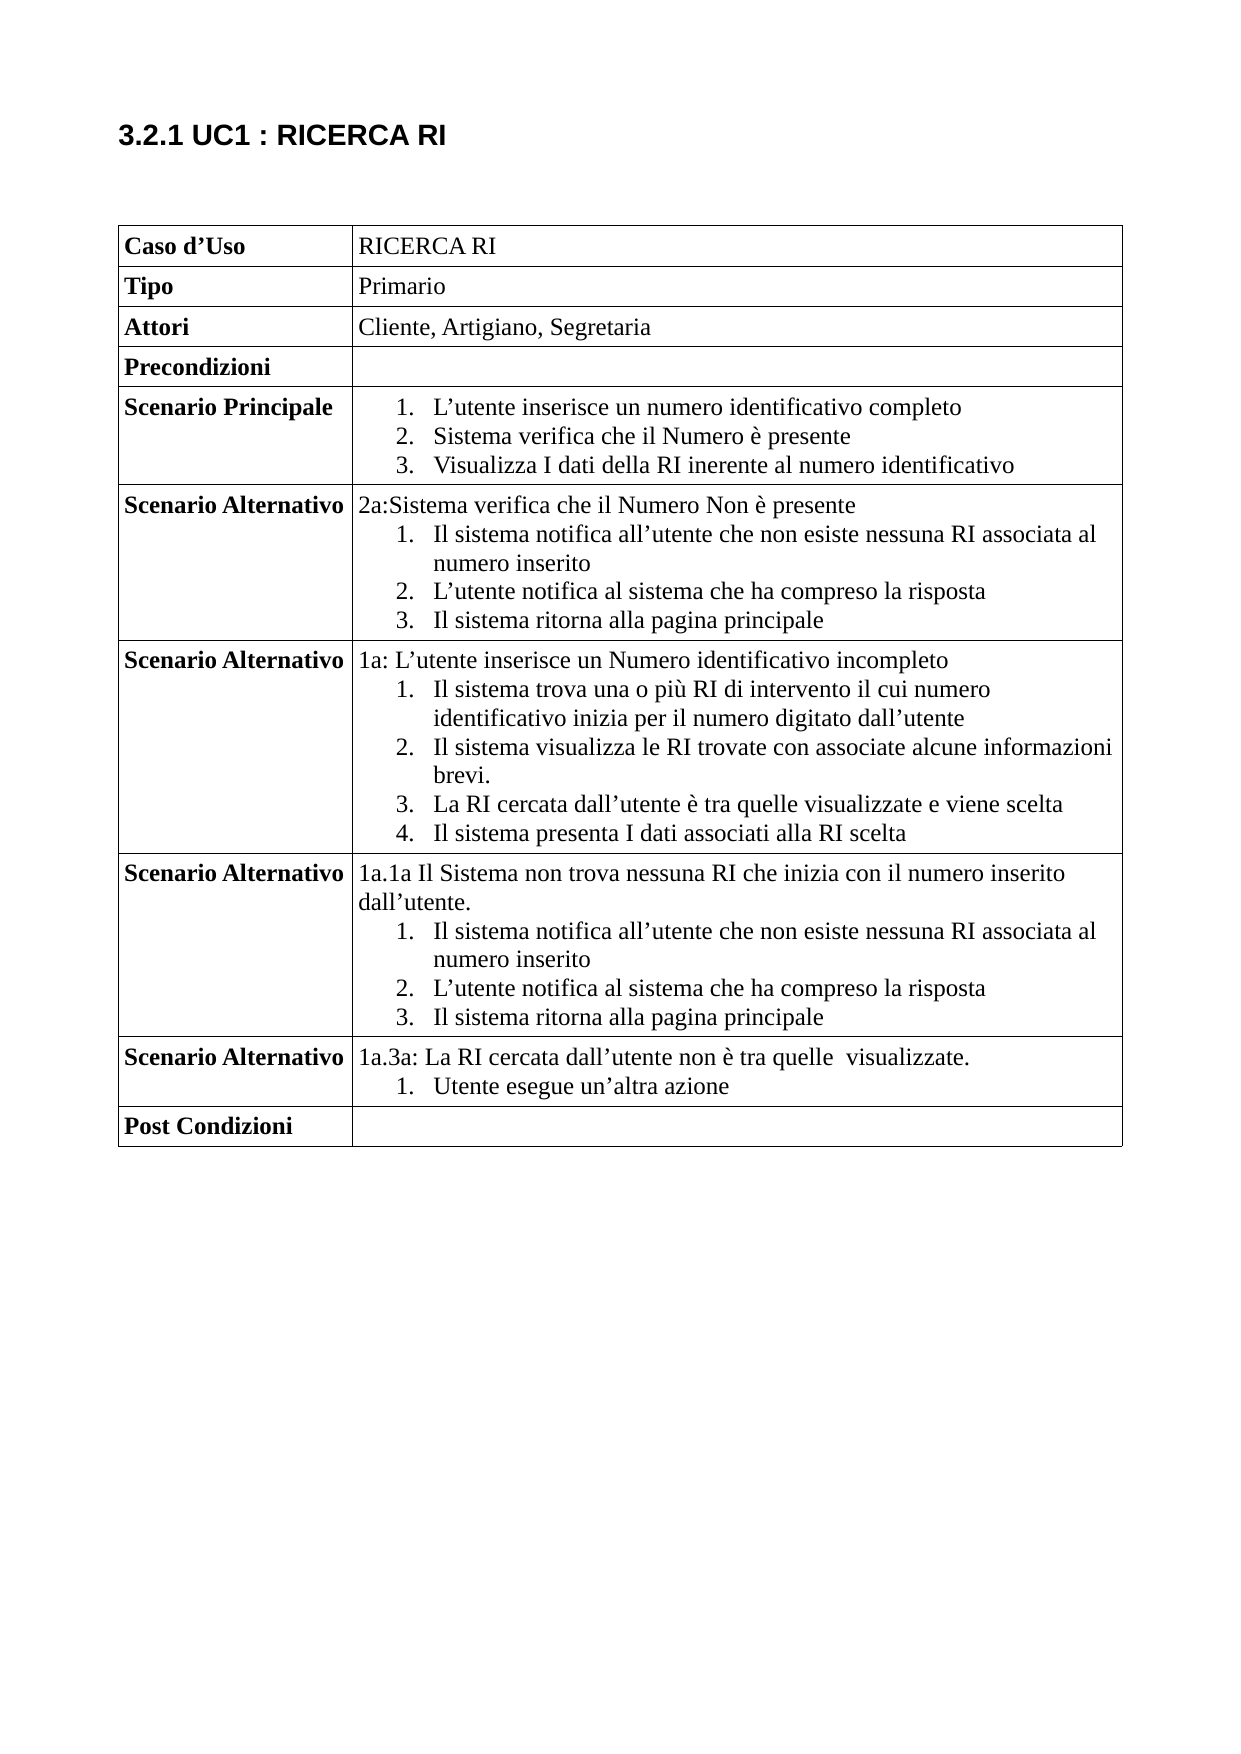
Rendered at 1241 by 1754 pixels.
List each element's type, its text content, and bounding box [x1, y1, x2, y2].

table_cell Scenario Alternativo [119, 641, 352, 852]
table_header RICERCA RI [353, 226, 1122, 266]
table_header Caso d’Uso [119, 226, 352, 266]
table_cell 1a: L’utente inserisce un Numero identificativo incompleto Il sistema trova una o più RI di intervento il cui numero identificativo inizia per il numero digitato dall’utente Il sistema visualizza le RI trovate con associate alcune informazioni brevi. La RI cercata dall’utente è tra quelle visualizzate e viene scelta Il sistema presenta I dati associati alla RI scelta [353, 641, 1122, 852]
table_cell Cliente, Artigiano, Segretaria [353, 307, 1122, 346]
table_cell Scenario Alternativo [119, 485, 352, 639]
table_cell [353, 1107, 1122, 1146]
table_cell [353, 347, 1122, 386]
table_cell Scenario Alternativo [119, 854, 352, 1036]
table_cell 1a.3a: La RI cercata dall’utente non è tra quelle visualizzate. Utente esegue un’altra azione [353, 1037, 1122, 1106]
table_cell Scenario Alternativo [119, 1037, 352, 1106]
table_cell Precondizioni [119, 347, 352, 386]
table_cell 2a:Sistema verifica che il Numero Non è presente Il sistema notifica all’utente che non esiste nessuna RI associata al numero inserito L’utente notifica al sistema che ha compreso la risposta Il sistema ritorna alla pagina principale [353, 485, 1122, 639]
table_cell Attori [119, 307, 352, 346]
table_cell Post Condizioni [119, 1107, 352, 1146]
table_cell Scenario Principale [119, 387, 352, 484]
table_cell 1a.1a Il Sistema non trova nessuna RI che inizia con il numero inserito dall’utente. Il sistema notifica all’utente che non esiste nessuna RI associata al numero inserito L’utente notifica al sistema che ha compreso la risposta Il sistema ritorna alla pagina principale [353, 854, 1122, 1036]
table_cell L’utente inserisce un numero identificativo completo Sistema verifica che il Numero è presente Visualizza I dati della RI inerente al numero identificativo [353, 387, 1122, 484]
table_cell Primario [353, 267, 1122, 306]
subtitle 3.2.1 UC1 : RICERCA RI [118, 118, 1122, 152]
table_cell Tipo [119, 267, 352, 306]
